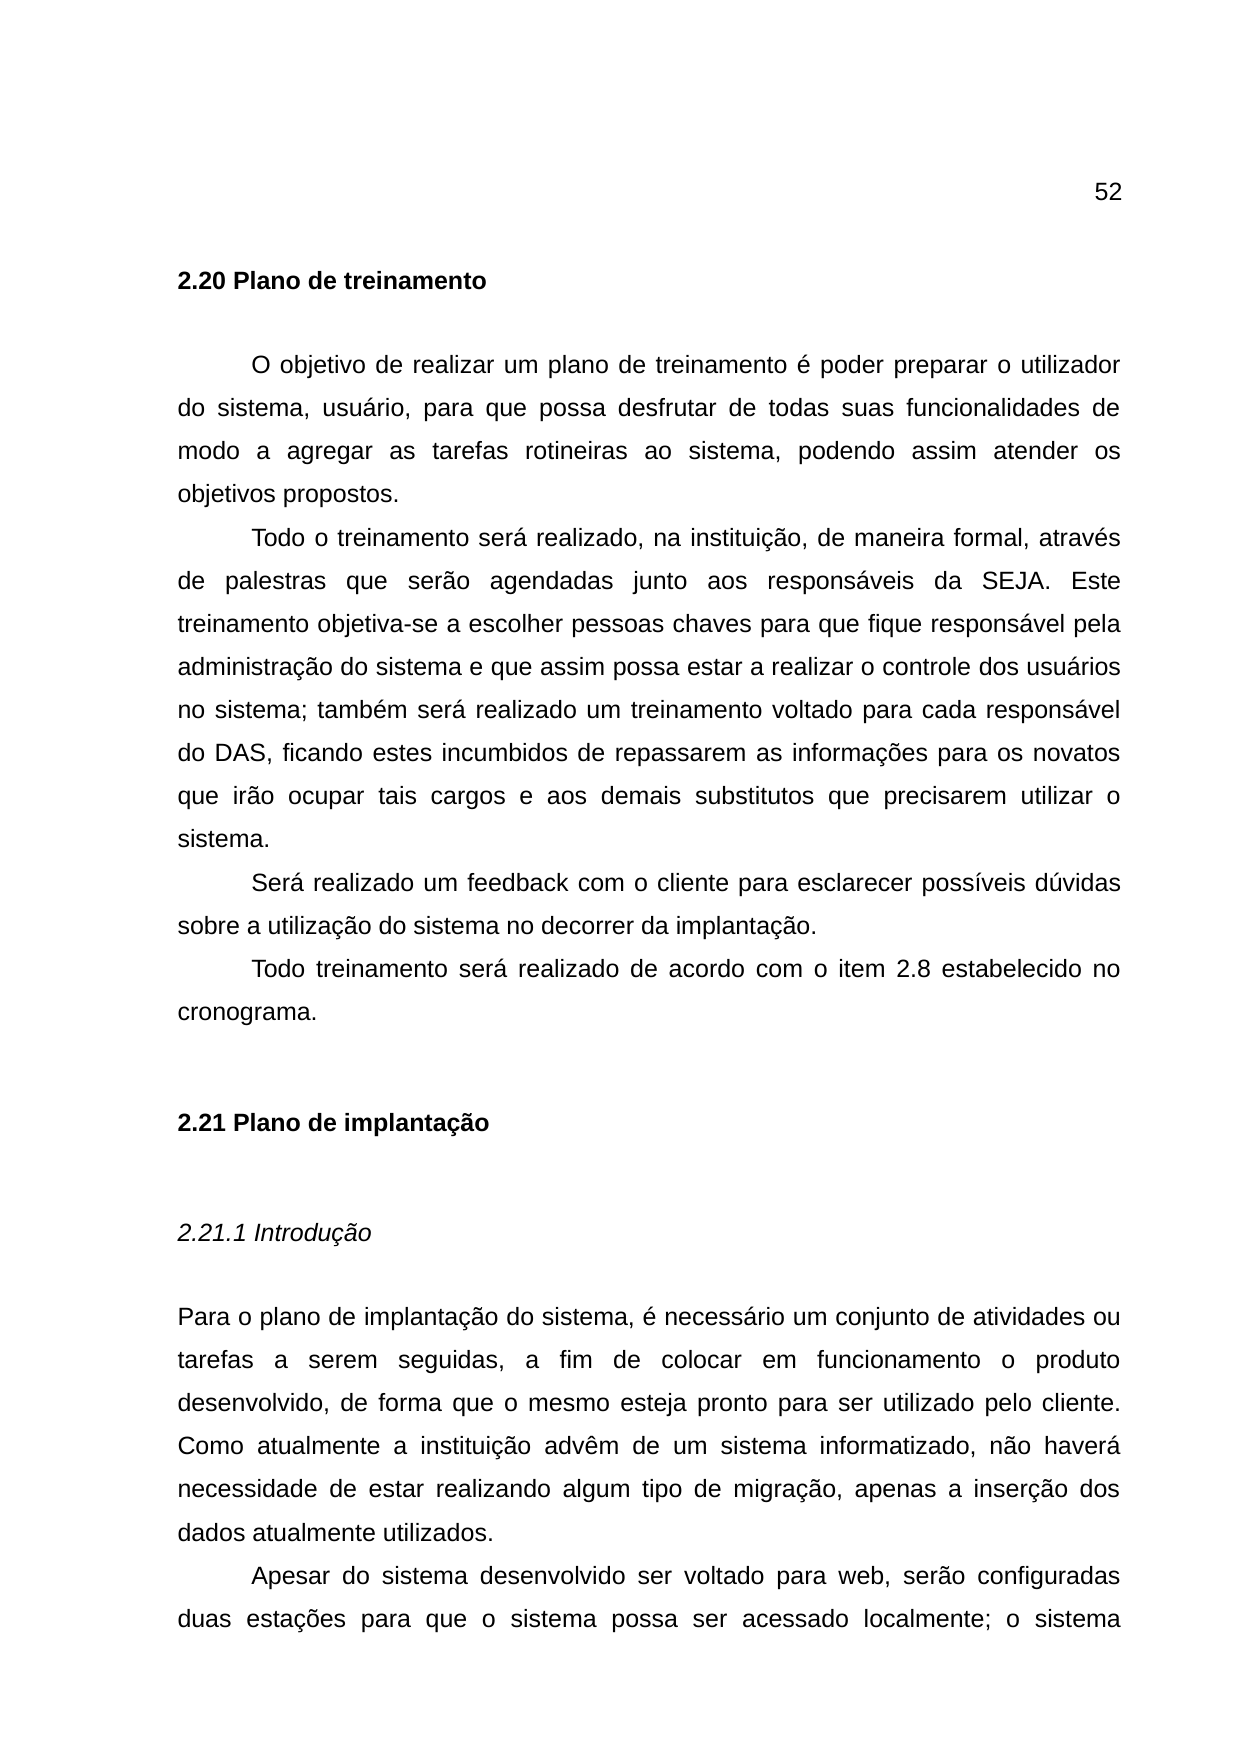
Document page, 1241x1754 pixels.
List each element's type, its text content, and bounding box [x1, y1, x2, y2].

subtitle 2.20 Plano de treinamento [177, 266, 1122, 294]
subtitle 2.21.1 Introdução [177, 1218, 1122, 1246]
text Todo treinamento será realizado de acordo com o item 2.8 estabelecido no cronograma. [177, 954, 1122, 1026]
text Todo o treinamento será realizado, na instituição, de maneira formal, através de palestras que serão agendadas junto aos responsáveis da SEJA. Este treinamento objetiva-se a escolher pessoas chaves para que fique responsável pela administração do sistema e que assim possa estar a realizar o controle dos usuários no sistema; também será realizado um treinamento voltado para cada responsável do DAS, ficando estes incumbidos de repassarem as informações para os novatos que irão ocupar tais cargos e aos demais substitutos que precisarem utilizar o sistema. [177, 523, 1122, 853]
text Apesar do sistema desenvolvido ser voltado para web, serão configuradas duas estações para que o sistema possa ser acessado localmente; o sistema [177, 1561, 1122, 1633]
text O objetivo de realizar um plano de treinamento é poder preparar o utilizador do sistema, usuário, para que possa desfrutar de todas suas funcionalidades de modo a agregar as tarefas rotineiras ao sistema, podendo assim atender os objetivos propostos. [177, 350, 1122, 508]
text Será realizado um feedback com o cliente para esclarecer possíveis dúvidas sobre a utilização do sistema no decorrer da implantação. [177, 868, 1122, 939]
subtitle 2.21 Plano de implantação [177, 1108, 1122, 1137]
text Para o plano de implantação do sistema, é necessário um conjunto de atividades ou tarefas a serem seguidas, a fim de colocar em funcionamento o produto desenvolvido, de forma que o mesmo esteja pronto para ser utilizado pelo cliente. Como atualmente a instituição advêm de um sistema informatizado, não haverá necessidade de estar realizando algum tipo de migração, apenas a inserção dos dados atualmente utilizados. [177, 1302, 1122, 1546]
